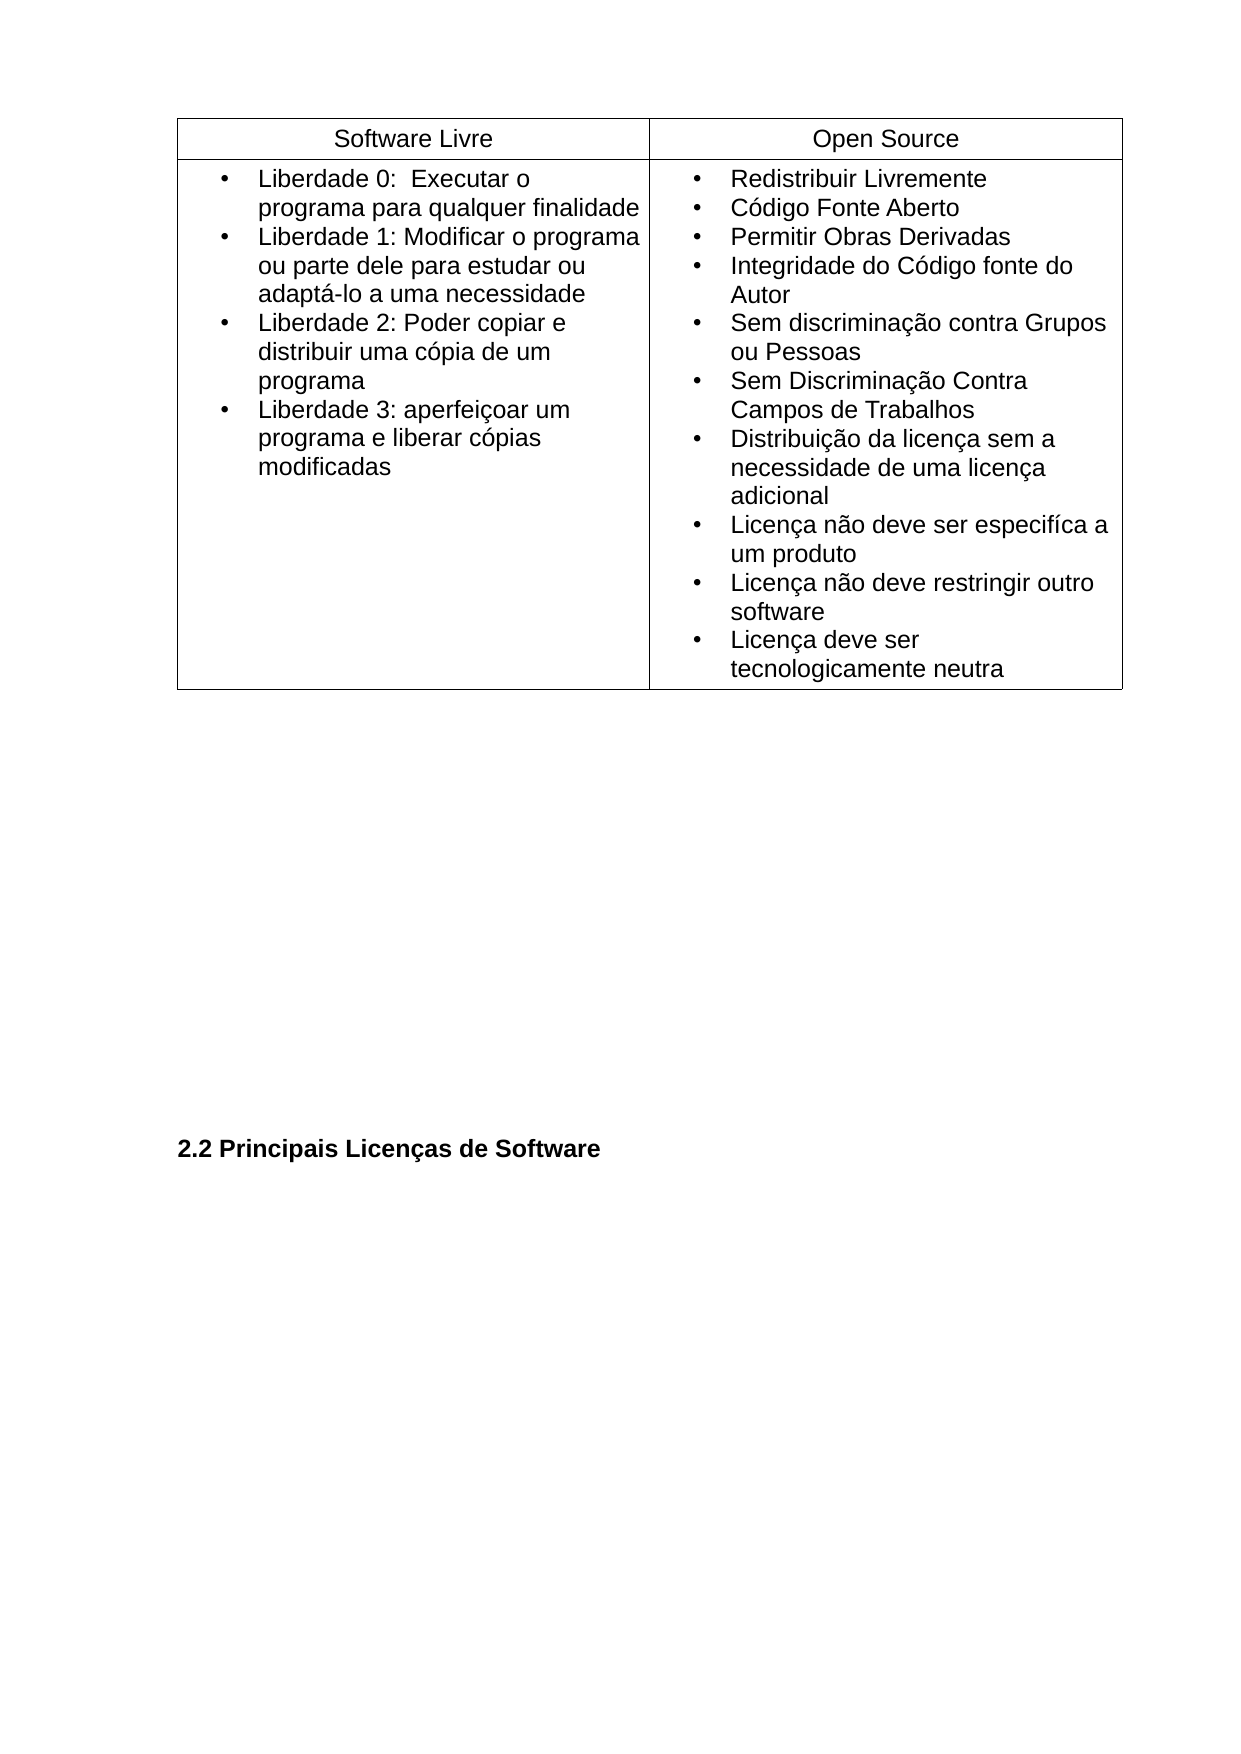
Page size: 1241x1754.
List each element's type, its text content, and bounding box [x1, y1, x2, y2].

table_cell Liberdade 0: Executar o programa para qualquer finalidade Liberdade 1: Modificar o programa ou parte dele para estudar ou adaptá-lo a uma necessidade Liberdade 2: Poder copiar e distribuir uma cópia de um programa Liberdade 3: aperfeiçoar um programa e liberar cópias modificadas [178, 160, 649, 688]
table_header Software Livre [178, 119, 649, 158]
table_header Open Source [650, 119, 1122, 158]
subtitle 2.2 Principais Licenças de Software [177, 1100, 1122, 1163]
table_cell Redistribuir Livremente Código Fonte Aberto Permitir Obras Derivadas Integridade do Código fonte do Autor Sem discriminação contra Grupos ou Pessoas Sem Discriminação Contra Campos de Trabalhos Distribuição da licença sem a necessidade de uma licença adicional Licença não deve ser especifíca a um produto Licença não deve restringir outro software Licença deve ser tecnologicamente neutra [650, 160, 1122, 688]
